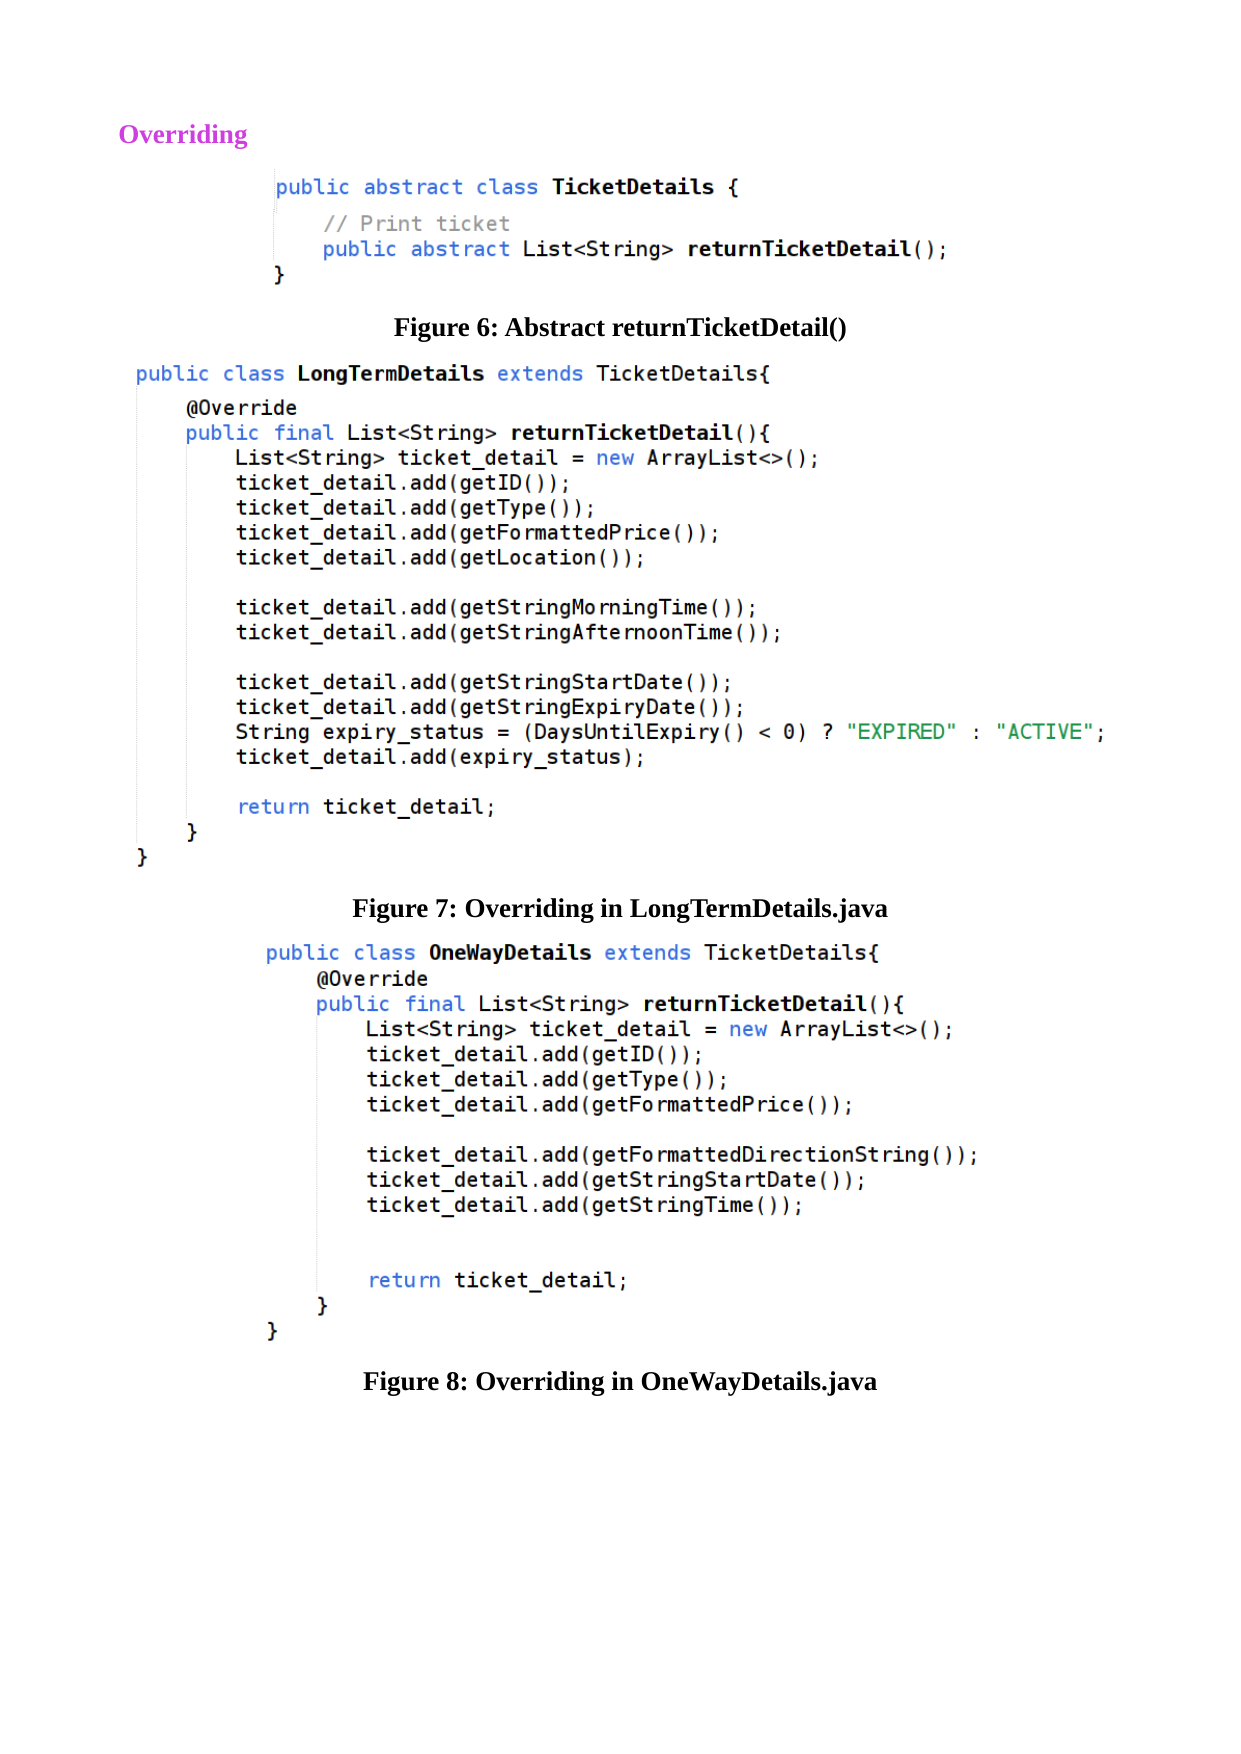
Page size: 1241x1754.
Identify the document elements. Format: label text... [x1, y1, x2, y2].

picture [261, 942, 979, 1347]
picture [272, 168, 968, 294]
text Figure 8: Overriding in OneWayDetails.java [118, 1365, 1122, 1397]
text Overriding [118, 118, 1122, 149]
text Figure 7: Overriding in LongTermDetails.java [118, 892, 1122, 923]
text Figure 6: Abstract returnTicketDetail() [118, 312, 1122, 343]
picture [132, 361, 1108, 873]
